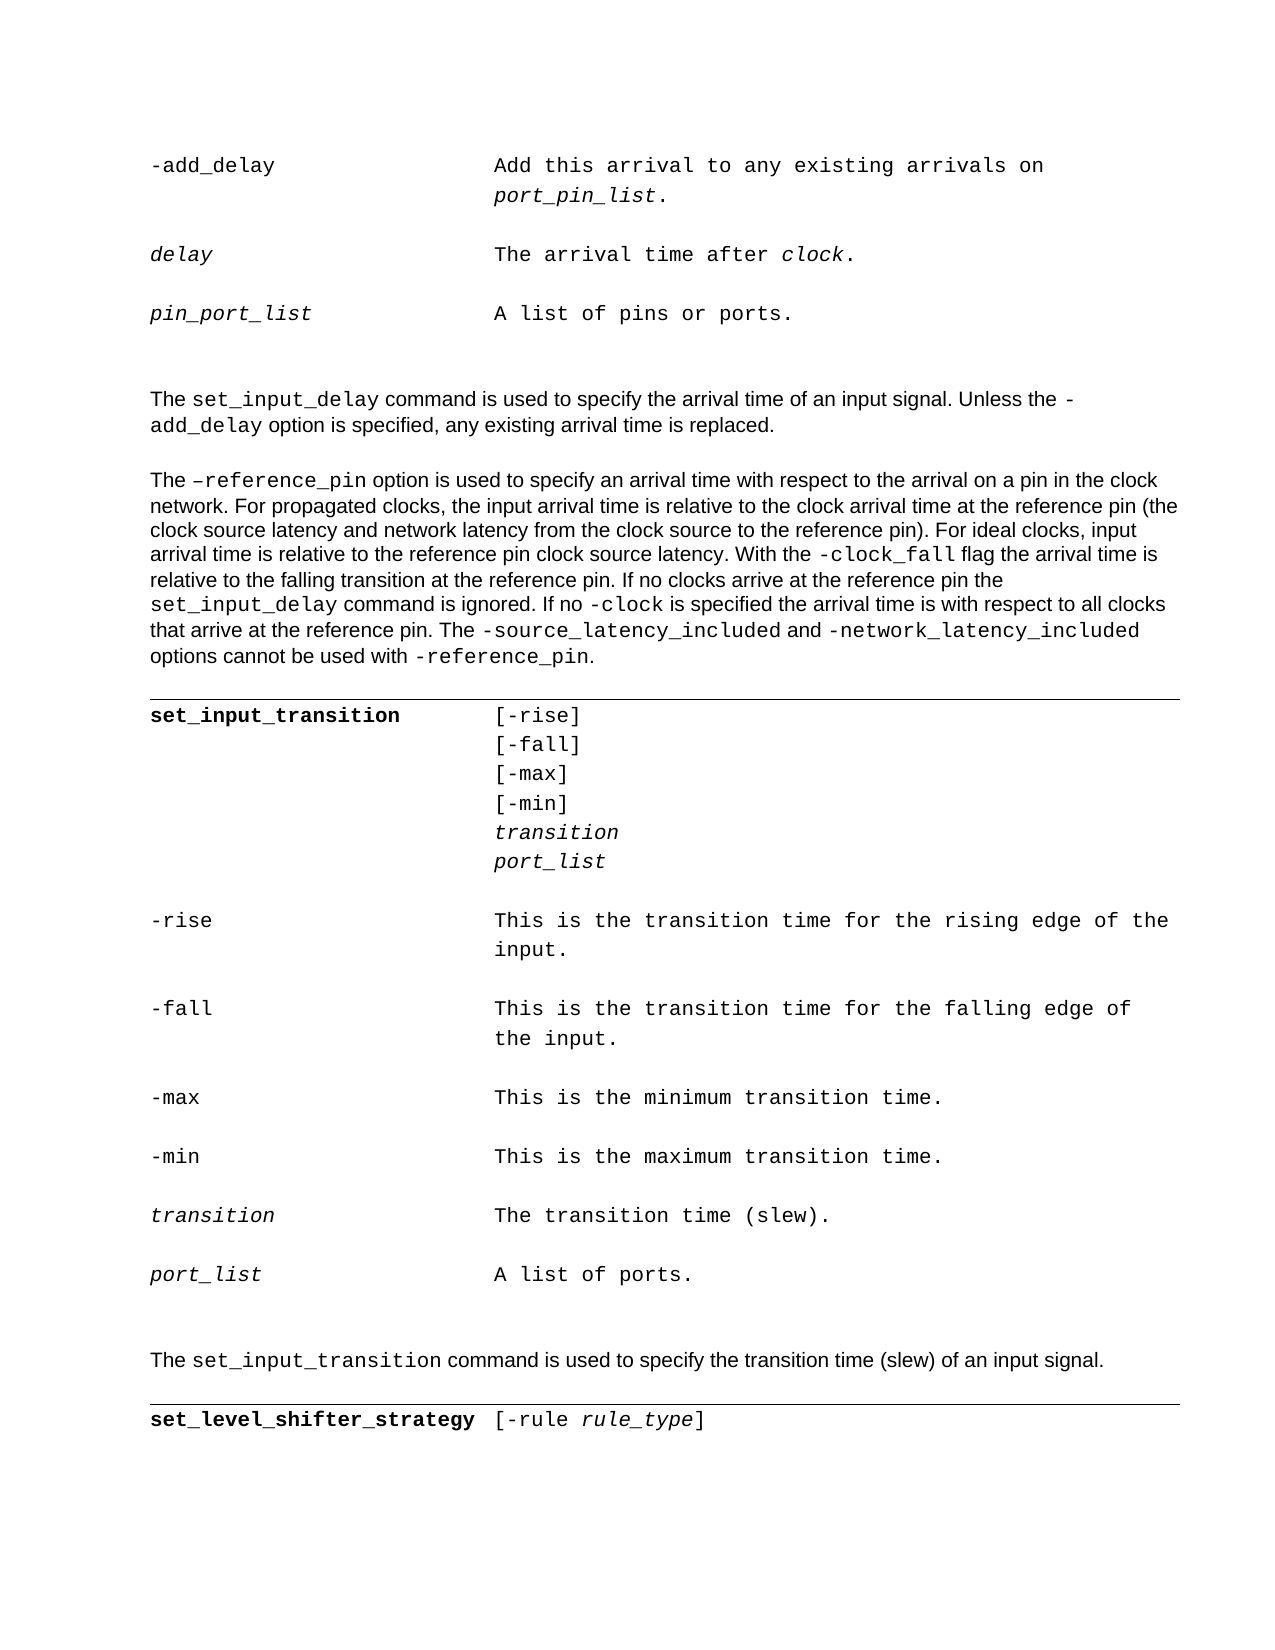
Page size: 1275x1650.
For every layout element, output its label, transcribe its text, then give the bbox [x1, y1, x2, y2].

table_cell This is the transition time for the falling edge of the input. [494, 993, 1180, 1081]
table_cell This is the minimum transition time. [494, 1081, 1180, 1140]
table_cell The transition time (slew). [494, 1200, 1180, 1259]
table_cell -max [150, 1081, 494, 1140]
table_header [-rise] [-fall] [-max] [-min] transition port_list [494, 700, 1180, 904]
table_header [-rule rule_type] [493, 1405, 1180, 1463]
table_cell The arrival time after clock. [494, 238, 1180, 297]
table_cell A list of pins or ports. [494, 298, 1180, 357]
table_header set_level_shifter_strategy [150, 1405, 493, 1463]
table_cell -min [150, 1140, 494, 1199]
table_cell port_list [150, 1259, 494, 1318]
table_cell -add_delay [150, 150, 494, 238]
table_cell delay [150, 238, 494, 297]
table_cell Add this arrival to any existing arrivals on port_pin_list. [494, 150, 1180, 238]
table_cell transition [150, 1200, 494, 1259]
text The set_input_transition command is used to specify the transition time (slew) of an input signal. [150, 1348, 1180, 1374]
text The set_input_delay command is used to specify the arrival time of an input signal. Unless the -add_delay option is specified, any existing arrival time is replaced. [150, 387, 1180, 438]
table_header set_input_transition [150, 700, 494, 904]
table_cell This is the maximum transition time. [494, 1140, 1180, 1199]
table_cell A list of ports. [494, 1259, 1180, 1318]
table_cell pin_port_list [150, 298, 494, 357]
table_cell -fall [150, 993, 494, 1081]
text The –reference_pin option is used to specify an arrival time with respect to the arrival on a pin in the clock network. For propagated clocks, the input arrival time is relative to the clock arrival time at the reference pin (the clock source latency and network latency from the clock source to the reference pin). For ideal clocks, input arrival time is relative to the reference pin clock source latency. With the -clock_fall flag the arrival time is relative to the falling transition at the reference pin. If no clocks arrive at the reference pin the set_input_delay command is ignored. If no -clock is specified the arrival time is with respect to all clocks that arrive at the reference pin. The -source_latency_included and -network_latency_included options cannot be used with -reference_pin. [150, 468, 1180, 669]
table_cell This is the transition time for the rising edge of the input. [494, 905, 1180, 993]
table_cell -rise [150, 905, 494, 993]
